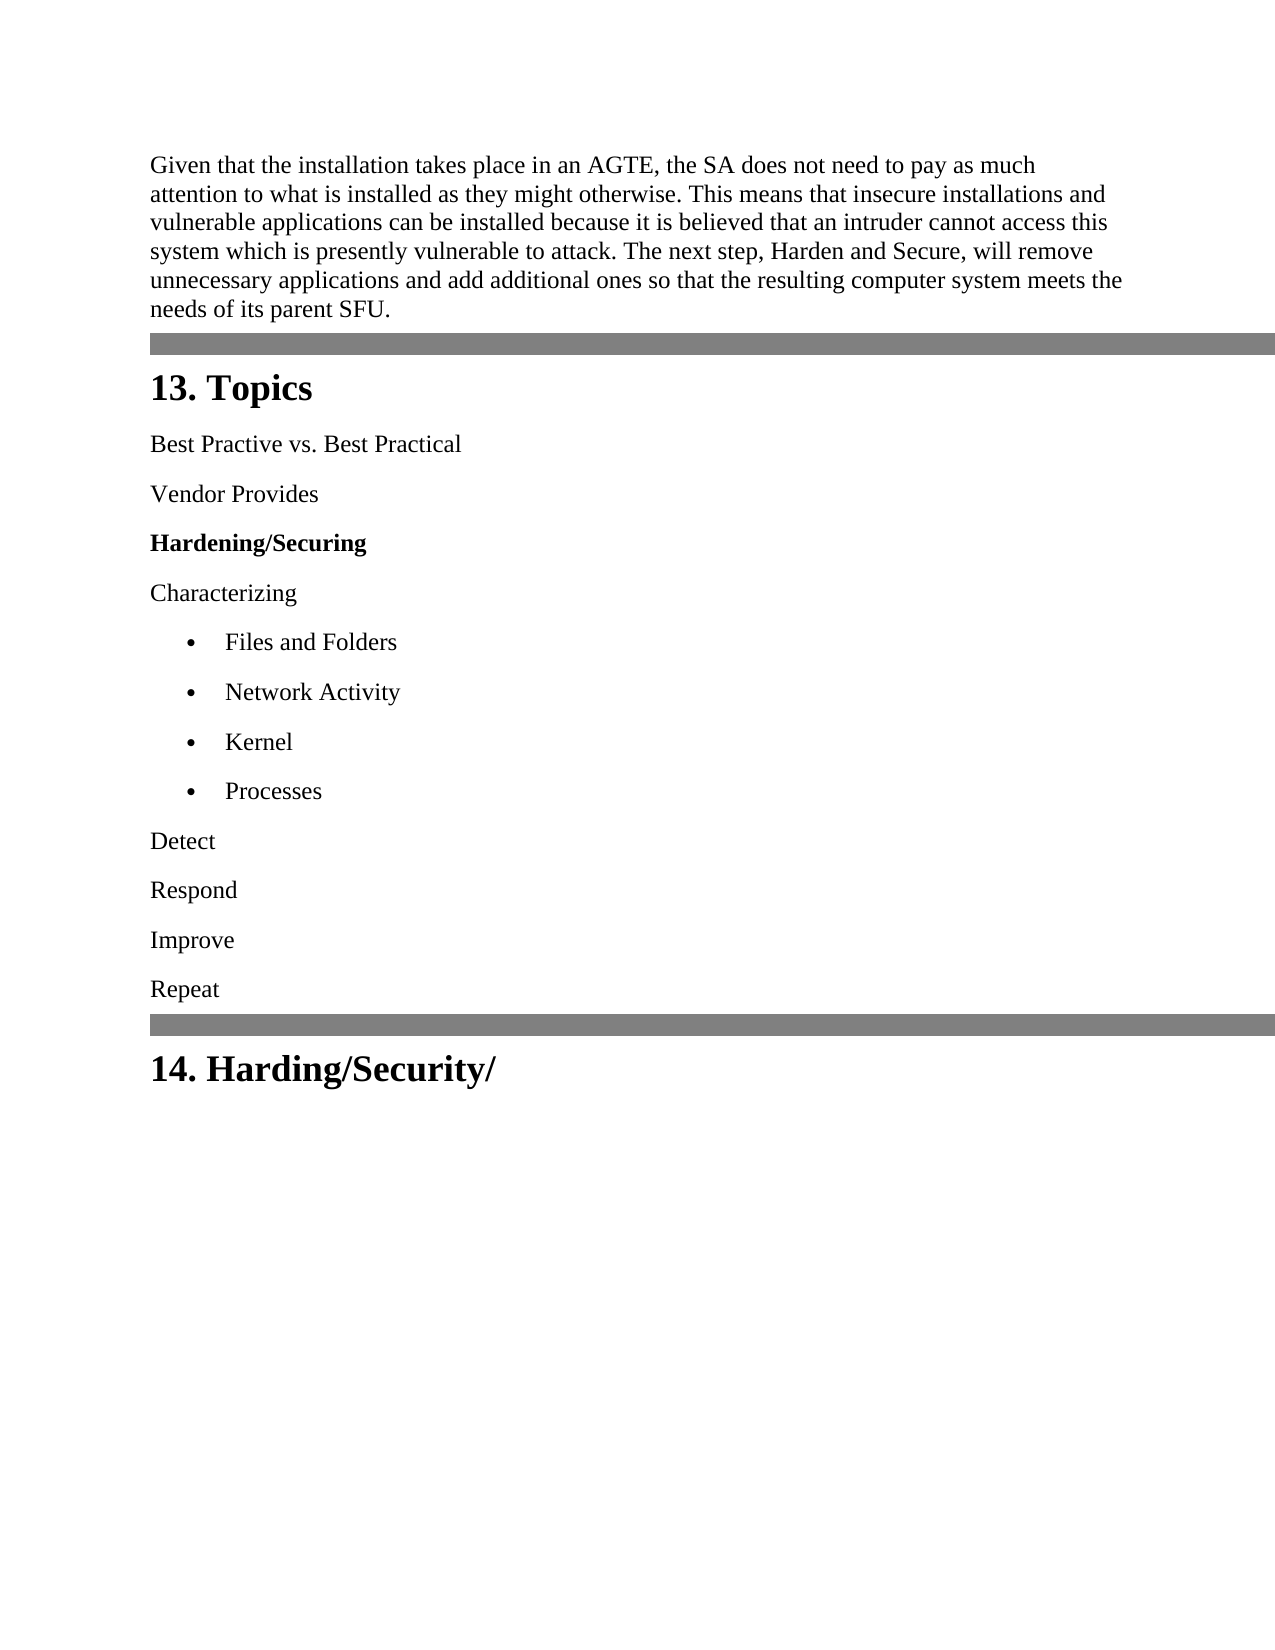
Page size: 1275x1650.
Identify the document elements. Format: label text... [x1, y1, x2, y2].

text Respond [150, 875, 1125, 904]
text Given that the installation takes place in an AGTE, the SA does not need to pay as much attention to what is installed as they might otherwise. This means that insecure installations and vulnerable applications can be installed because it is believed that an intruder cannot access this system which is presently vulnerable to attack. The next step, Harden and Secure, will remove unnecessary applications and add additional ones so that the resulting computer system meets the needs of its parent SFU. [150, 150, 1125, 322]
text Improve [150, 925, 1125, 954]
text Characterizing [150, 578, 1125, 607]
text Vendor Provides [150, 479, 1125, 507]
list Network Activity [187, 677, 1125, 706]
subtitle 13. Topics [150, 365, 1125, 408]
text Best Practive vs. Best Practical [150, 429, 1125, 458]
text Hardening/Securing [150, 528, 1125, 557]
list Files and Folders [187, 627, 1125, 656]
subtitle 14. Harding/Security/ [150, 1046, 1125, 1089]
text Detect [150, 826, 1125, 854]
list Processes [187, 776, 1125, 805]
list Kernel [187, 727, 1125, 755]
text Repeat [150, 974, 1125, 1003]
